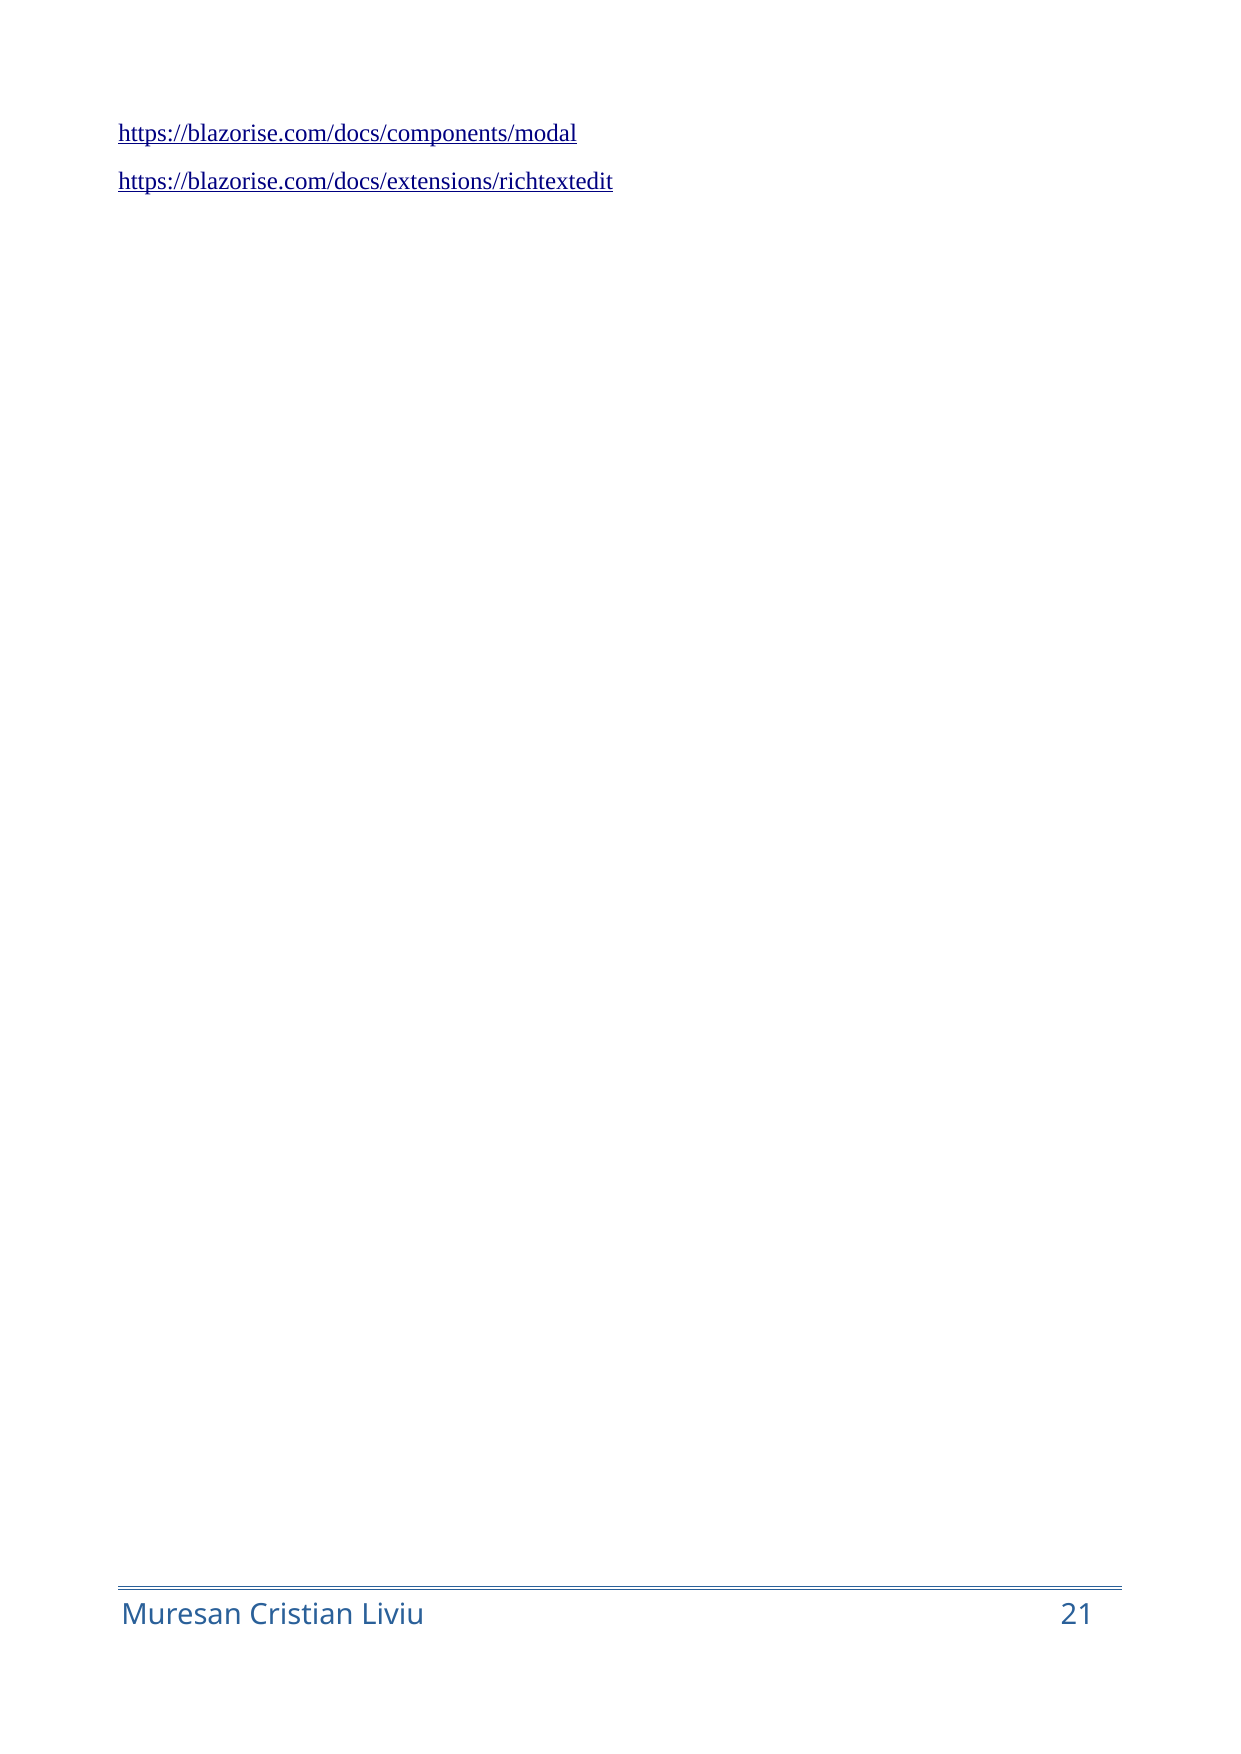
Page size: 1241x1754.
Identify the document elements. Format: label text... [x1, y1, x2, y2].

text https://blazorise.com/docs/extensions/richtextedit [118, 166, 1122, 194]
text https://blazorise.com/docs/components/modal [118, 118, 1122, 147]
